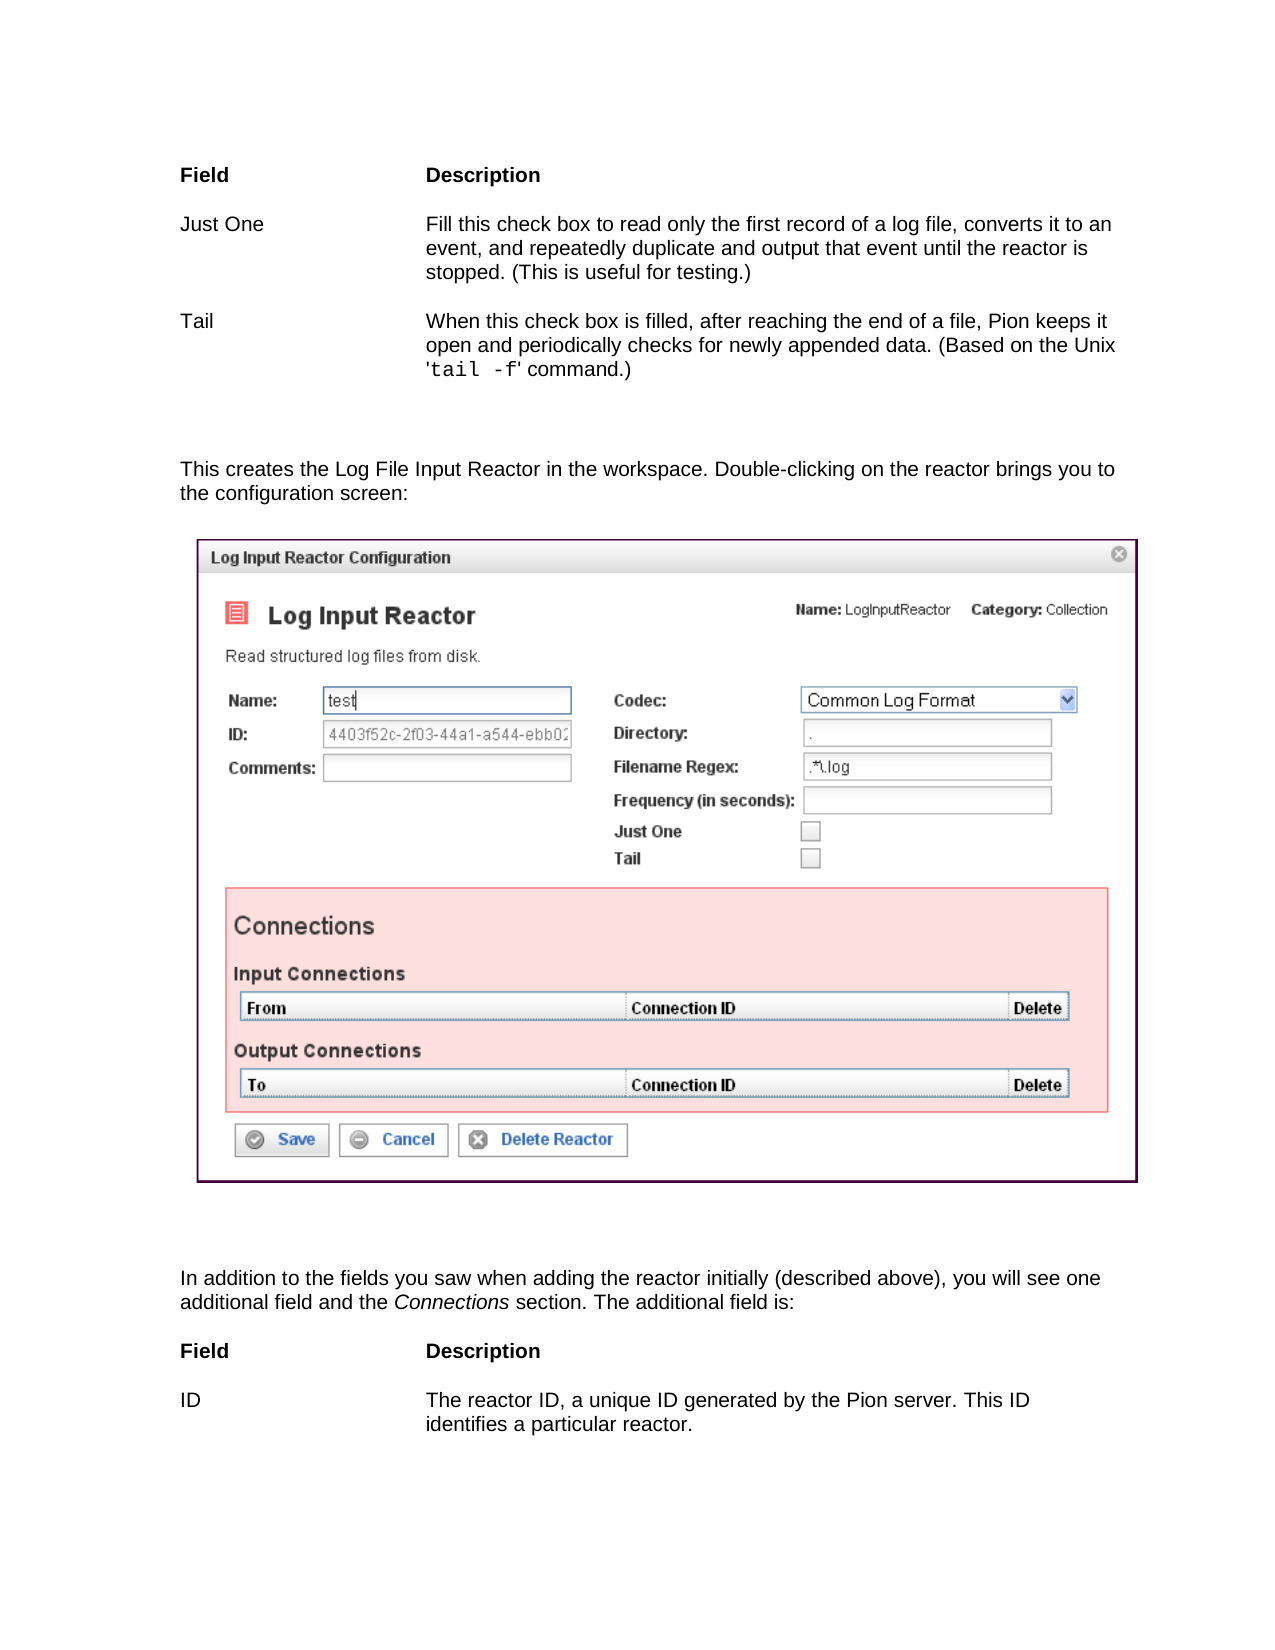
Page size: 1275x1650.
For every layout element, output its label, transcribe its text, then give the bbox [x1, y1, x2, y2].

table_header Description [384, 1326, 1061, 1375]
table_cell Fill this check box to read only the first record of a log file, converts it to an event, and repeatedly duplicate and output that event until the reactor is stopped. (This is useful for testing.) [384, 199, 1136, 296]
table_cell ID [139, 1375, 384, 1448]
table_cell The reactor ID, a unique ID generated by the Pion server. This ID identifies a particular reactor. [384, 1375, 1061, 1448]
table_header Field [139, 150, 384, 199]
text This creates the Log File Input Reactor in the workspace. Double-clicking on the reactor brings you to the configuration screen: [180, 457, 1125, 505]
table_cell When this check box is filled, after reaching the end of a file, Pion keeps it open and periodically checks for newly appended data. (Based on the Unix 'tail -f' command.) [384, 296, 1136, 395]
table_cell Tail [139, 296, 384, 395]
table_header Field [139, 1326, 384, 1375]
text In addition to the fields you saw when adding the reactor initially (described above), you will see one additional field and the Connections section. The additional field is: [180, 1266, 1125, 1314]
picture [196, 539, 1138, 1183]
table_cell Just One [139, 199, 384, 296]
table_header Description [384, 150, 1136, 199]
